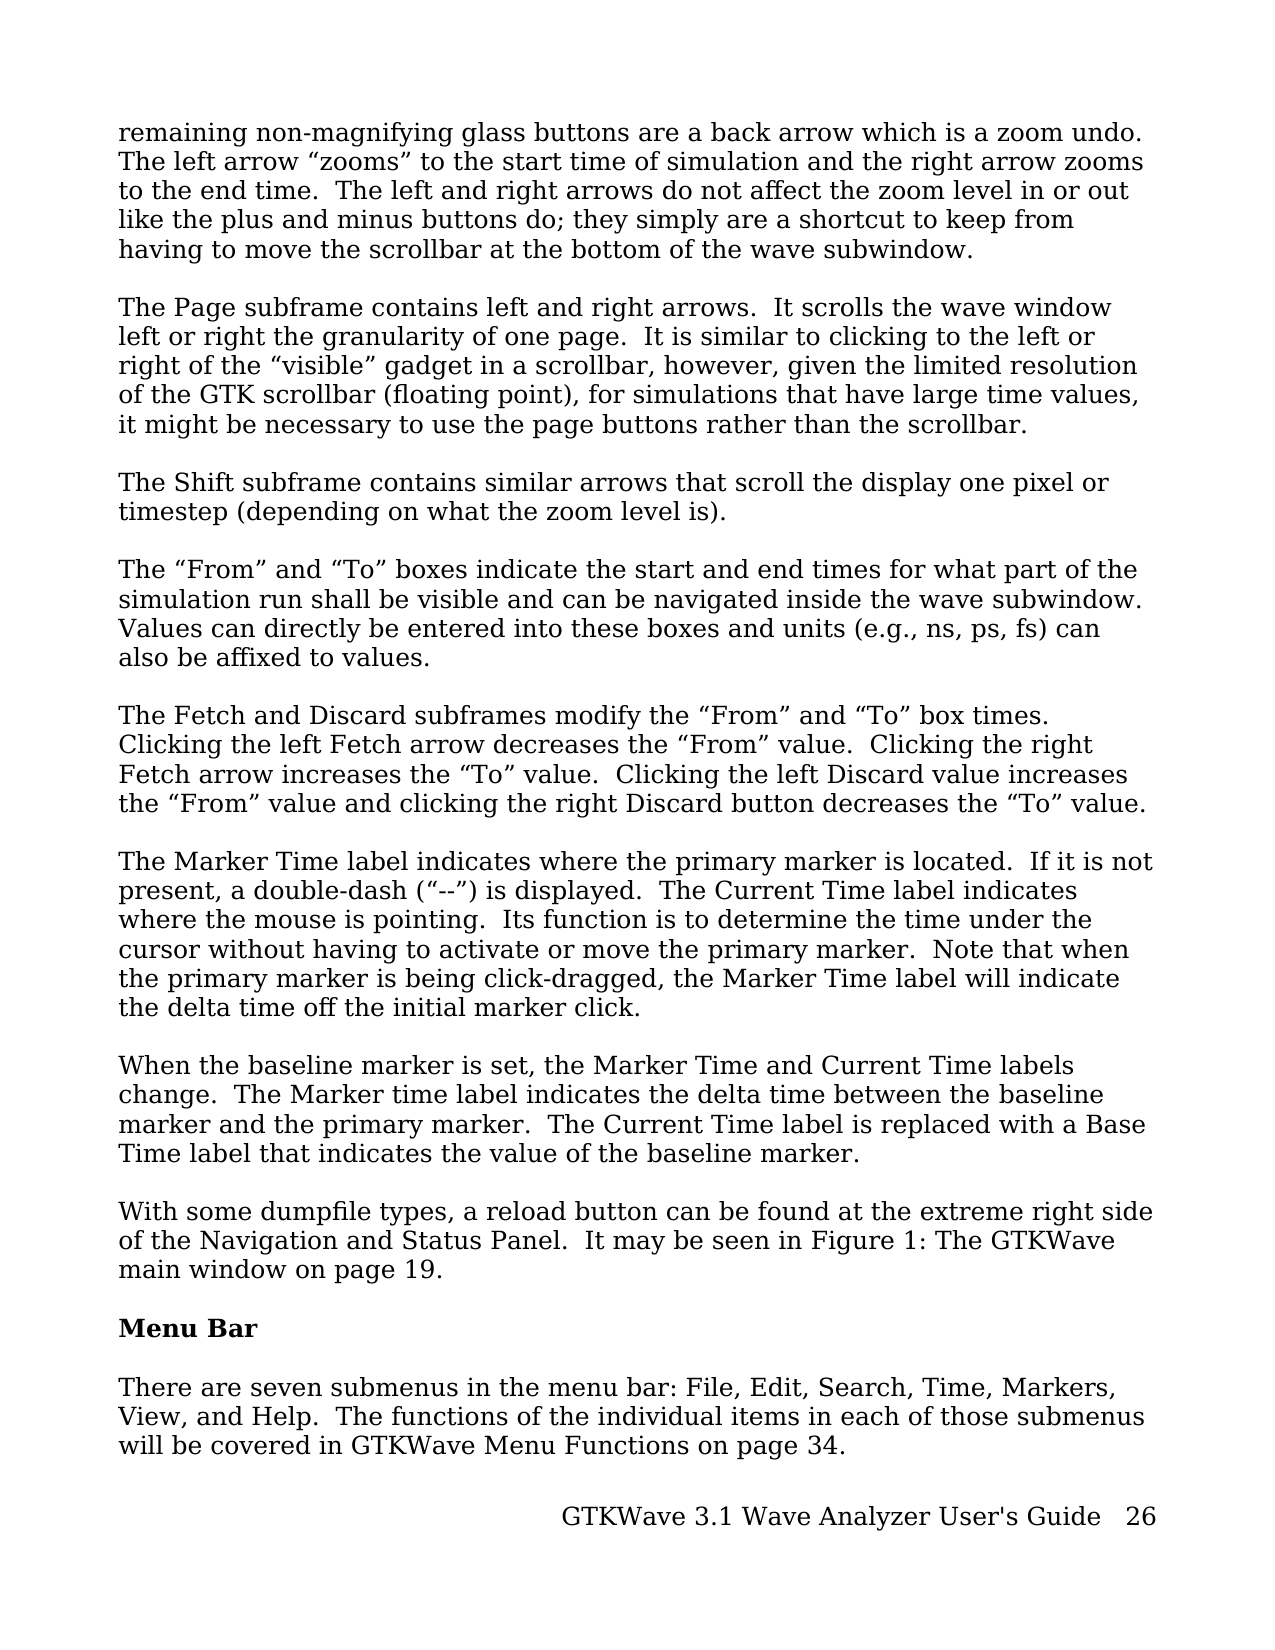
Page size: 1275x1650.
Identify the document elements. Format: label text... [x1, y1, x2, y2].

text There are seven submenus in the menu bar: File, Edit, Search, Time, Markers, View, and Help. The functions of the individual items in each of those submenus will be covered in GTKWave Menu Functions on page 33. [118, 1373, 1157, 1460]
text The Page subframe contains left and right arrows. It scrolls the wave window left or right the granularity of one page. It is similar to clicking to the left or right of the “visible” gadget in a scrollbar, however, given the limited resolution of the GTK scrollbar (floating point), for simulations that have large time values, it might be necessary to use the page buttons rather than the scrollbar. [118, 293, 1157, 439]
text The Marker Time label indicates where the primary marker is located. If it is not present, a double-dash (“--”) is displayed. The Current Time label indicates where the mouse is pointing. Its function is to determine the time under the cursor without having to activate or move the primary marker. Note that when the primary marker is being click-dragged, the Marker Time label will indicate the delta time off the initial marker click. [118, 847, 1157, 1022]
text When the baseline marker is set, the Marker Time and Current Time labels change. The Marker time label indicates the delta time between the baseline marker and the primary marker. The Current Time label is replaced with a Base Time label that indicates the value of the baseline marker. [118, 1051, 1157, 1168]
text The Shift subframe contains similar arrows that scroll the display one pixel or timestep (depending on what the zoom level is). [118, 468, 1157, 526]
text remaining non-magnifying glass buttons are a back arrow which is a zoom undo. The left arrow “zooms” to the start time of simulation and the right arrow zooms to the end time. The left and right arrows do not affect the zoom level in or out like the plus and minus buttons do; they simply are a shortcut to keep from having to move the scrollbar at the bottom of the wave subwindow. [118, 118, 1157, 264]
text The “From” and “To” boxes indicate the start and end times for what part of the simulation run shall be visible and can be navigated inside the wave subwindow. Values can directly be entered into these boxes and units (e.g., ns, ps, fs) can also be affixed to values. [118, 556, 1157, 672]
text Menu Bar [118, 1314, 1157, 1343]
text With some dumpfile types, a reload button can be found at the extreme right side of the Navigation and Status Panel. It may be seen in Figure 1: The GTKWave main window on page 19. [118, 1197, 1157, 1285]
text The Fetch and Discard subframes modify the “From” and “To” box times. Clicking the left Fetch arrow decreases the “From” value. Clicking the right Fetch arrow increases the “To” value. Clicking the left Discard value increases the “From” value and clicking the right Discard button decreases the “To” value. [118, 701, 1157, 818]
